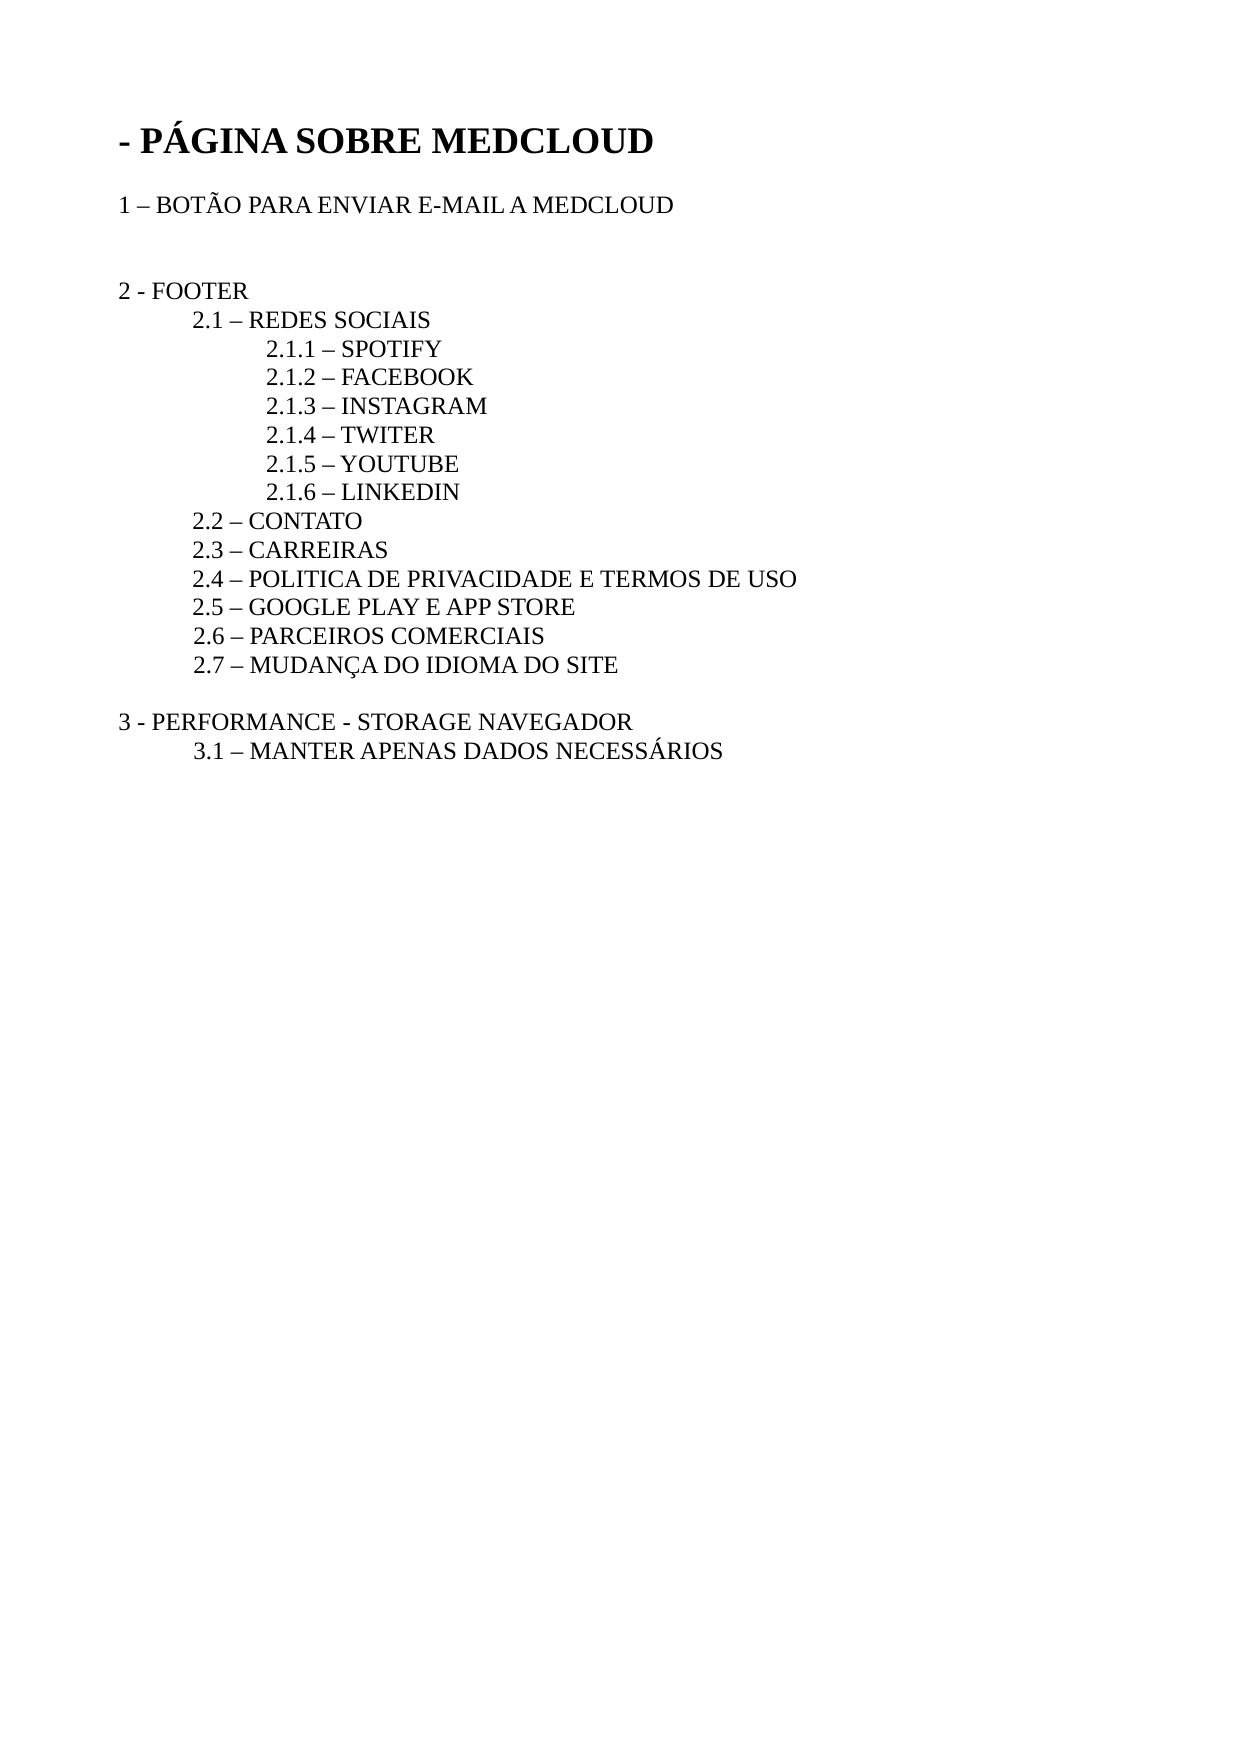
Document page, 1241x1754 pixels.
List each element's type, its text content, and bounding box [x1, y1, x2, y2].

text 2.1.2 – FACEBOOK [118, 362, 1122, 391]
text 2.1 – REDES SOCIAIS [118, 305, 1122, 334]
text 2 - FOOTER [118, 276, 1122, 305]
text 2.1.1 – SPOTIFY [118, 334, 1122, 362]
text 1 – BOTÃO PARA ENVIAR E-MAIL A MEDCLOUD [118, 190, 1122, 219]
text 2.1.3 – INSTAGRAM [118, 391, 1122, 420]
text 2.1.5 – YOUTUBE [118, 449, 1122, 477]
text 2.1.4 – TWITER [118, 420, 1122, 449]
text 2.7 – MUDANÇA DO IDIOMA DO SITE [118, 650, 1122, 679]
text 2.3 – CARREIRAS [118, 535, 1122, 564]
text 2.5 – GOOGLE PLAY E APP STORE [118, 592, 1122, 621]
text 2.2 – CONTATO [118, 506, 1122, 535]
text 2.1.6 – LINKEDIN [118, 477, 1122, 506]
text 3.1 – MANTER APENAS DADOS NECESSÁRIOS [118, 736, 1122, 765]
text 2.4 – POLITICA DE PRIVACIDADE E TERMOS DE USO [118, 564, 1122, 592]
text 3 - PERFORMANCE - STORAGE NAVEGADOR [118, 707, 1122, 736]
text - PÁGINA SOBRE MEDCLOUD [118, 118, 1122, 161]
text 2.6 – PARCEIROS COMERCIAIS [118, 621, 1122, 650]
